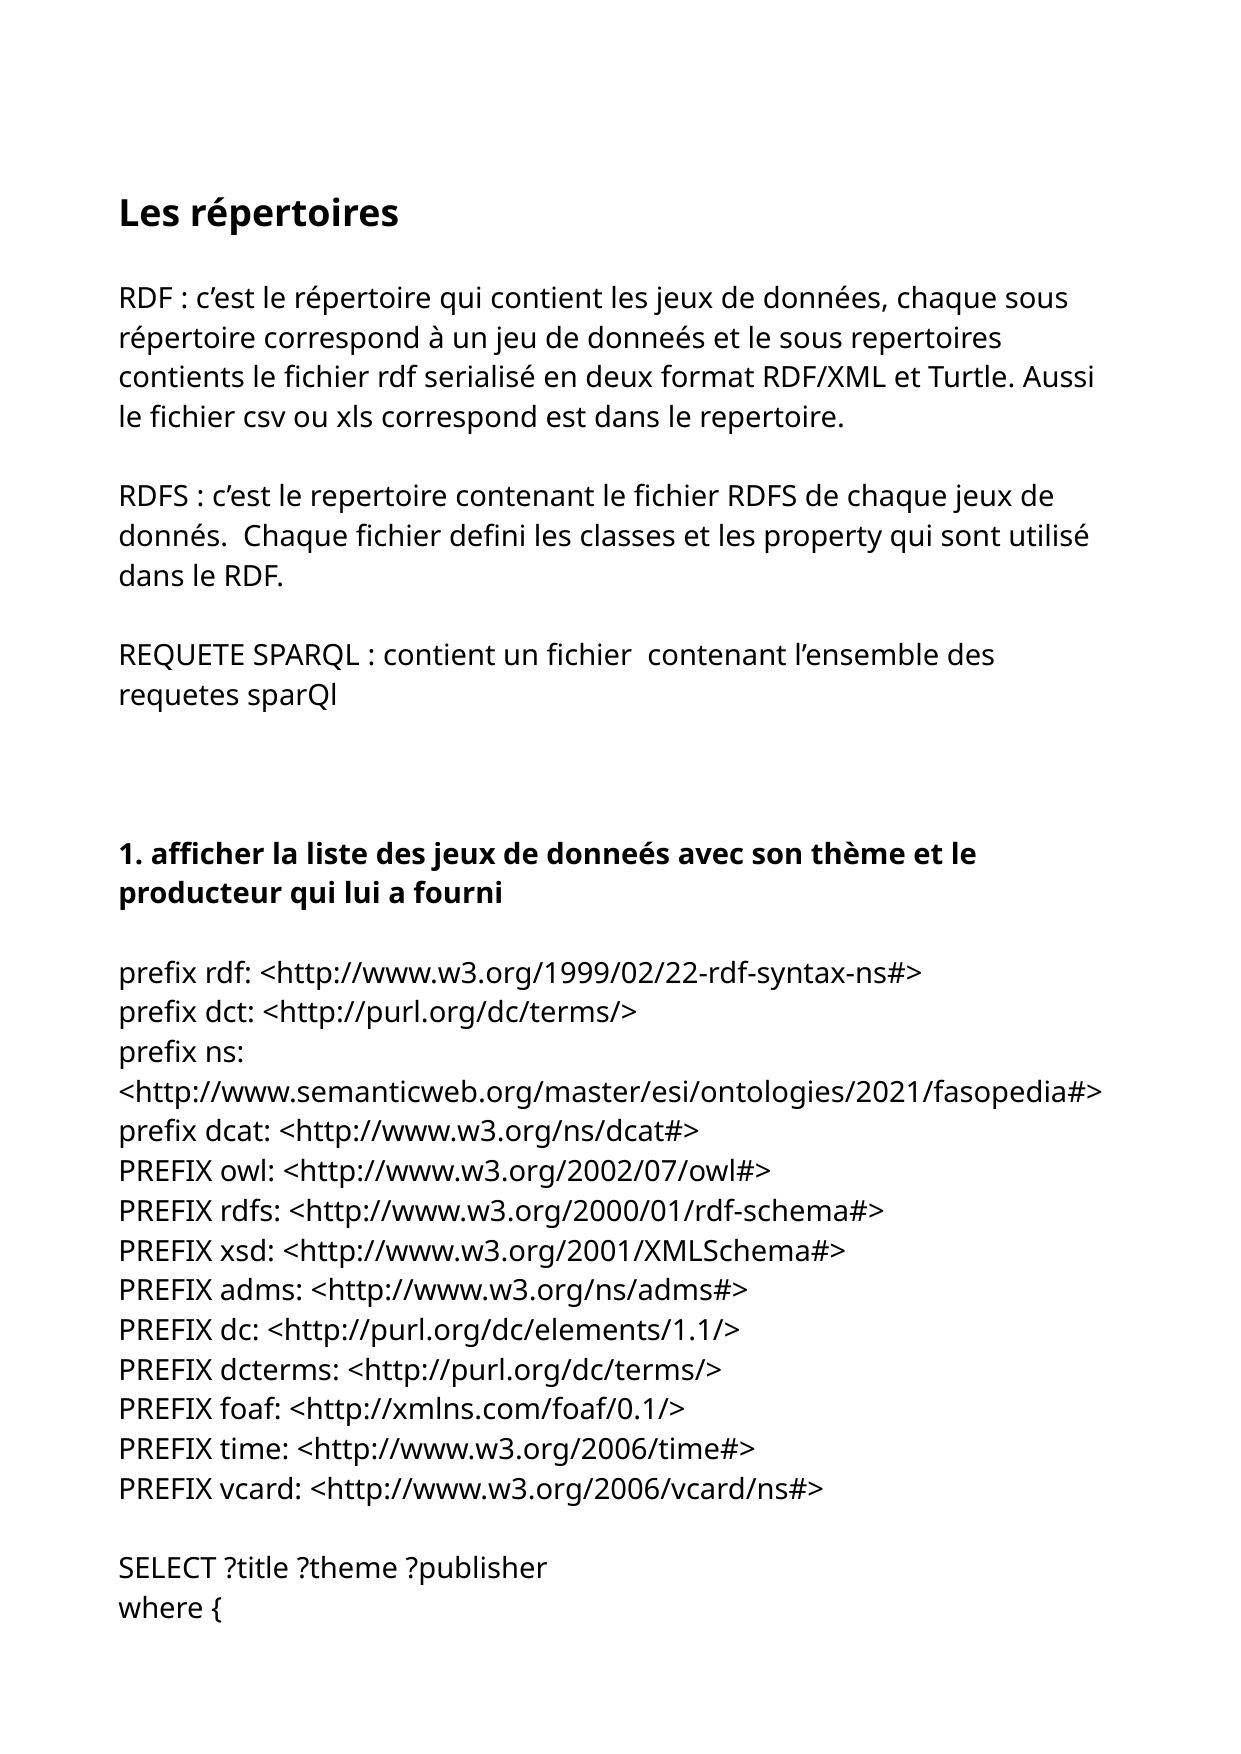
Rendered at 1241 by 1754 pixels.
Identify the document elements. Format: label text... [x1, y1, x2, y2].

text REQUETE SPARQL : contient un fichier contenant l’ensemble des requetes sparQl [118, 634, 1122, 714]
text SELECT ?title ?theme ?publisher [118, 1547, 1122, 1587]
text prefix rdf: <http://www.w3.org/1999/02/22-rdf-syntax-ns#> [118, 952, 1122, 992]
text Les répertoires [118, 187, 1122, 238]
text 1. afficher la liste des jeux de donneés avec son thème et le producteur qui lui a fourni [118, 833, 1122, 912]
text PREFIX adms: <http://www.w3.org/ns/adms#> [118, 1269, 1122, 1309]
text PREFIX dc: <http://purl.org/dc/elements/1.1/> [118, 1309, 1122, 1349]
text PREFIX foaf: <http://xmlns.com/foaf/0.1/> [118, 1388, 1122, 1428]
text prefix ns: <http://www.semanticweb.org/master/esi/ontologies/2021/fasopedia#> [118, 1031, 1122, 1111]
text RDF : c’est le répertoire qui contient les jeux de données, chaque sous répertoire correspond à un jeu de donneés et le sous repertoires contients le fichier rdf serialisé en deux format RDF/XML et Turtle. Aussi le fichier csv ou xls correspond est dans le repertoire. [118, 277, 1122, 436]
text PREFIX vcard: <http://www.w3.org/2006/vcard/ns#> [118, 1468, 1122, 1508]
text prefix dct: <http://purl.org/dc/terms/> [118, 992, 1122, 1031]
text RDFS : c’est le repertoire contenant le fichier RDFS de chaque jeux de donnés. Chaque fichier defini les classes et les property qui sont utilisé dans le RDF. [118, 476, 1122, 595]
text where { [118, 1587, 1122, 1627]
text PREFIX xsd: <http://www.w3.org/2001/XMLSchema#> [118, 1230, 1122, 1269]
text prefix dcat: <http://www.w3.org/ns/dcat#> [118, 1111, 1122, 1150]
text PREFIX owl: <http://www.w3.org/2002/07/owl#> [118, 1150, 1122, 1190]
text PREFIX time: <http://www.w3.org/2006/time#> [118, 1428, 1122, 1468]
text PREFIX dcterms: <http://purl.org/dc/terms/> [118, 1349, 1122, 1388]
text PREFIX rdfs: <http://www.w3.org/2000/01/rdf-schema#> [118, 1190, 1122, 1230]
